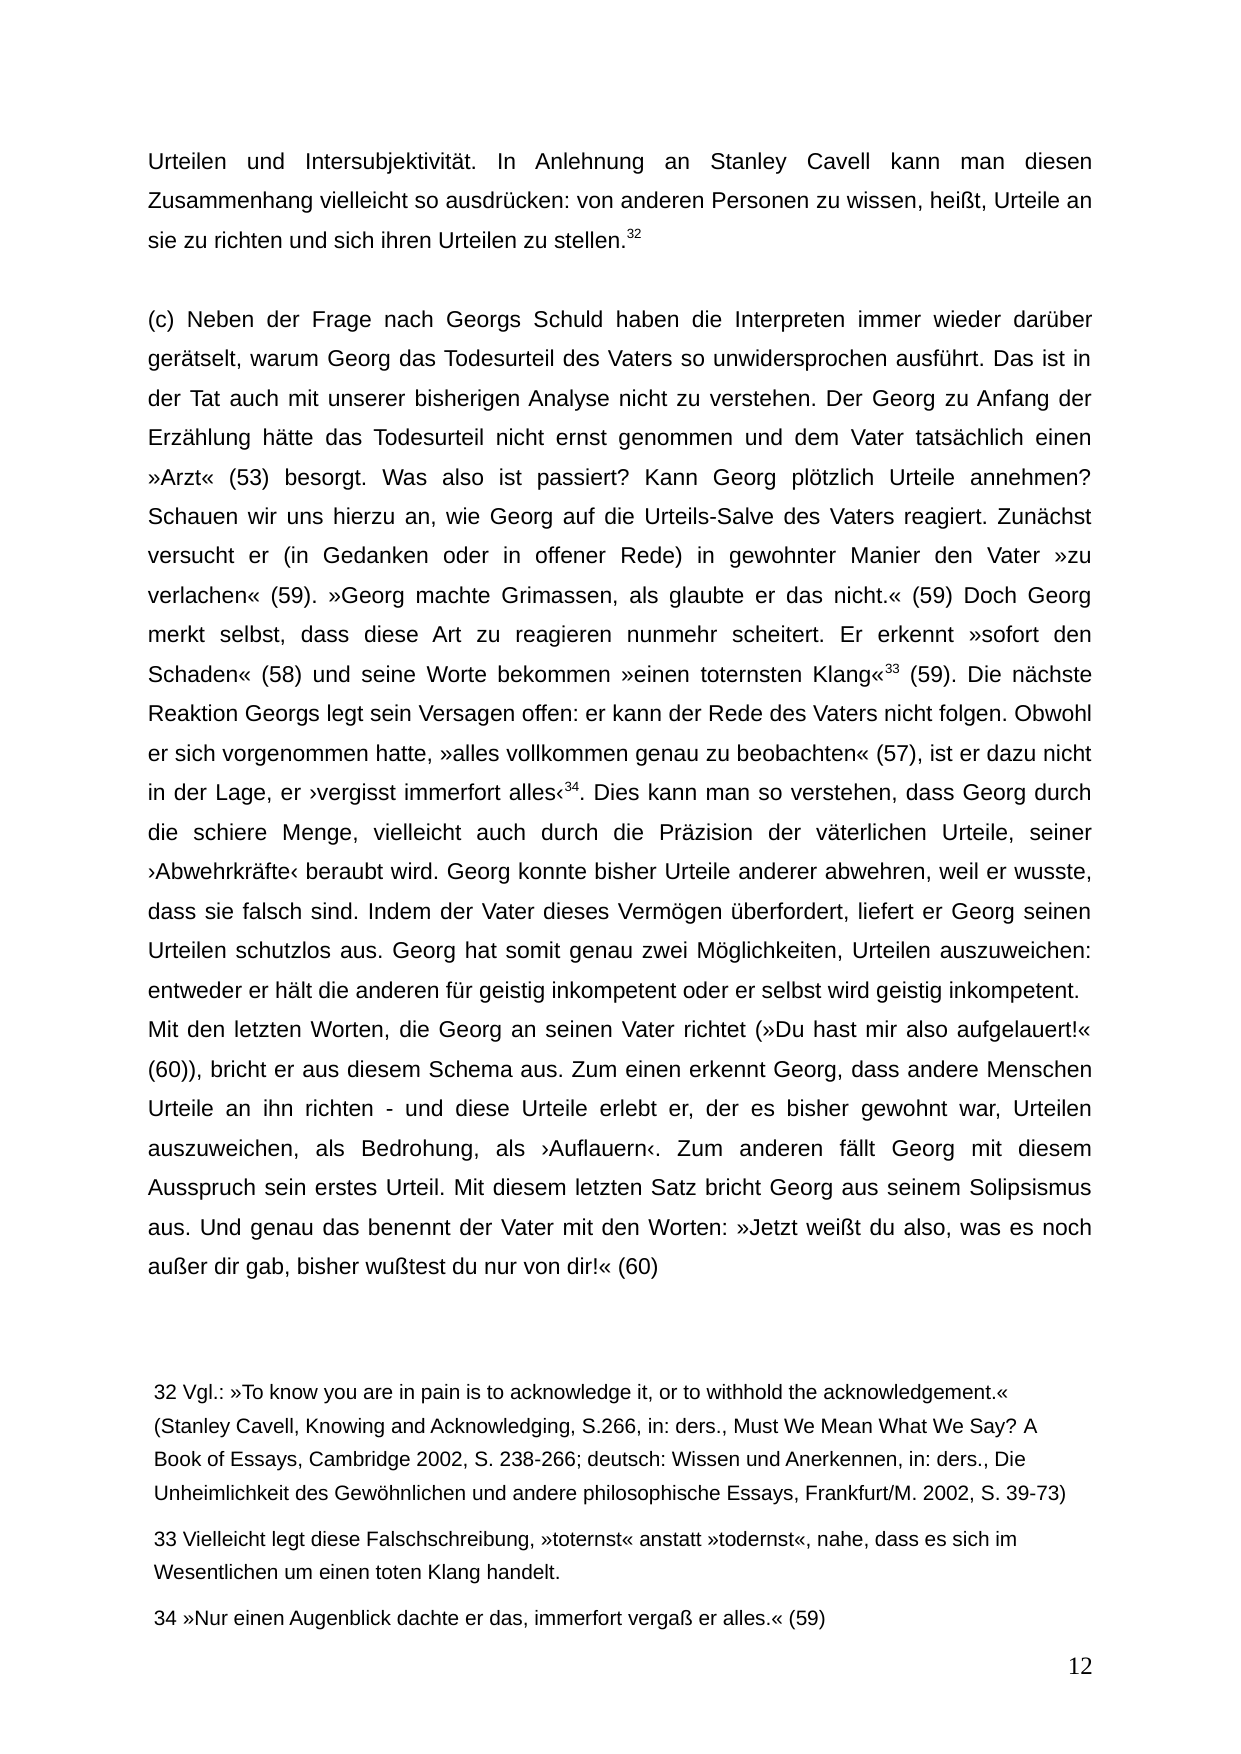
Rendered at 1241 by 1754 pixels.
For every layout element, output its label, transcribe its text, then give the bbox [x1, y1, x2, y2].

text Urteilen und Intersubjektivität. In Anlehnung an Stanley Cavell kann man diesen Zusammenhang vielleicht so ausdrücken: von anderen Personen zu wissen, heißt, Urteile an sie zu richten und sich ihren Urteilen zu stellen. [148, 148, 1093, 253]
text Mit den letzten Worten, die Georg an seinen Vater richtet (»Du hast mir also aufgelauert!« (60)), bricht er aus diesem Schema aus. Zum einen erkennt Georg, dass andere Menschen Urteile an ihn richten - und diese Urteile erlebt er, der es bisher gewohnt war, Urteilen auszuweichen, als Bedrohung, als ›Auflauern‹. Zum anderen fällt Georg mit diesem Ausspruch sein erstes Urteil. Mit diesem letzten Satz bricht Georg aus seinem Solipsismus aus. Und genau das benennt der Vater mit den Worten: »Jetzt weißt du also, was es noch außer dir gab, bisher wußtest du nur von dir!« (60) [148, 1016, 1093, 1279]
text Vielleicht legt diese Falschschreibung, »toternst« anstatt »todernst«, nahe, dass es sich im Wesentlichen um einen toten Klang handelt. [148, 1521, 1093, 1590]
text (c) Neben der Frage nach Georgs Schuld haben die Interpreten immer wieder darüber gerätselt, warum Georg das Todesurteil des Vaters so unwidersprochen ausführt. Das ist in der Tat auch mit unserer bisherigen Analyse nicht zu verstehen. Der Georg zu Anfang der Erzählung hätte das Todesurteil nicht ernst genommen und dem Vater tatsächlich einen »Arzt« (53) besorgt. Was also ist passiert? Kann Georg plötzlich Urteile annehmen? Schauen wir uns hierzu an, wie Georg auf die Urteils-Salve des Vaters reagiert. Zunächst versucht er (in Gedanken oder in offener Rede) in gewohnter Manier den Vater »zu verlachen« (59). »Georg machte Grimassen, als glaubte er das nicht.« (59) Doch Georg merkt selbst, dass diese Art zu reagieren nunmehr scheitert. Er erkennt »sofort den Schaden« (58) und seine Worte bekommen »einen toternsten Klang« (59). Die nächste Reaktion Georgs legt sein Versagen offen: er kann der Rede des Vaters nicht folgen. Obwohl er sich vorgenommen hatte, »alles vollkommen genau zu beobachten« (57), ist er dazu nicht in der Lage, er ›vergisst immerfort alles‹. Dies kann man so verstehen, dass Georg durch die schiere Menge, vielleicht auch durch die Präzision der väterlichen Urteile, seiner ›Abwehrkräfte‹ beraubt wird. Georg konnte bisher Urteile anderer abwehren, weil er wusste, dass sie falsch sind. Indem der Vater dieses Vermögen überfordert, liefert er Georg seinen Urteilen schutzlos aus. Georg hat somit genau zwei Möglichkeiten, Urteilen auszuweichen: entweder er hält die anderen für geistig inkompetent oder er selbst wird geistig inkompetent. [148, 306, 1093, 1003]
text Vgl.: »To know you are in pain is to acknowledge it, or to withhold the acknowledgement.« (Stanley Cavell, Knowing and Acknowledging, S.266, in: ders., Must We Mean What We Say? A Book of Essays, Cambridge 2002, S. 238-266; deutsch: Wissen und Anerkennen, in: ders., Die Unheimlichkeit des Gewöhnlichen und andere philosophische Essays, Frankfurt/M. 2002, S. 39-73) [148, 1375, 1093, 1510]
text »Nur einen Augenblick dachte er das, immerfort vergaß er alles.« (59) [148, 1601, 1093, 1636]
